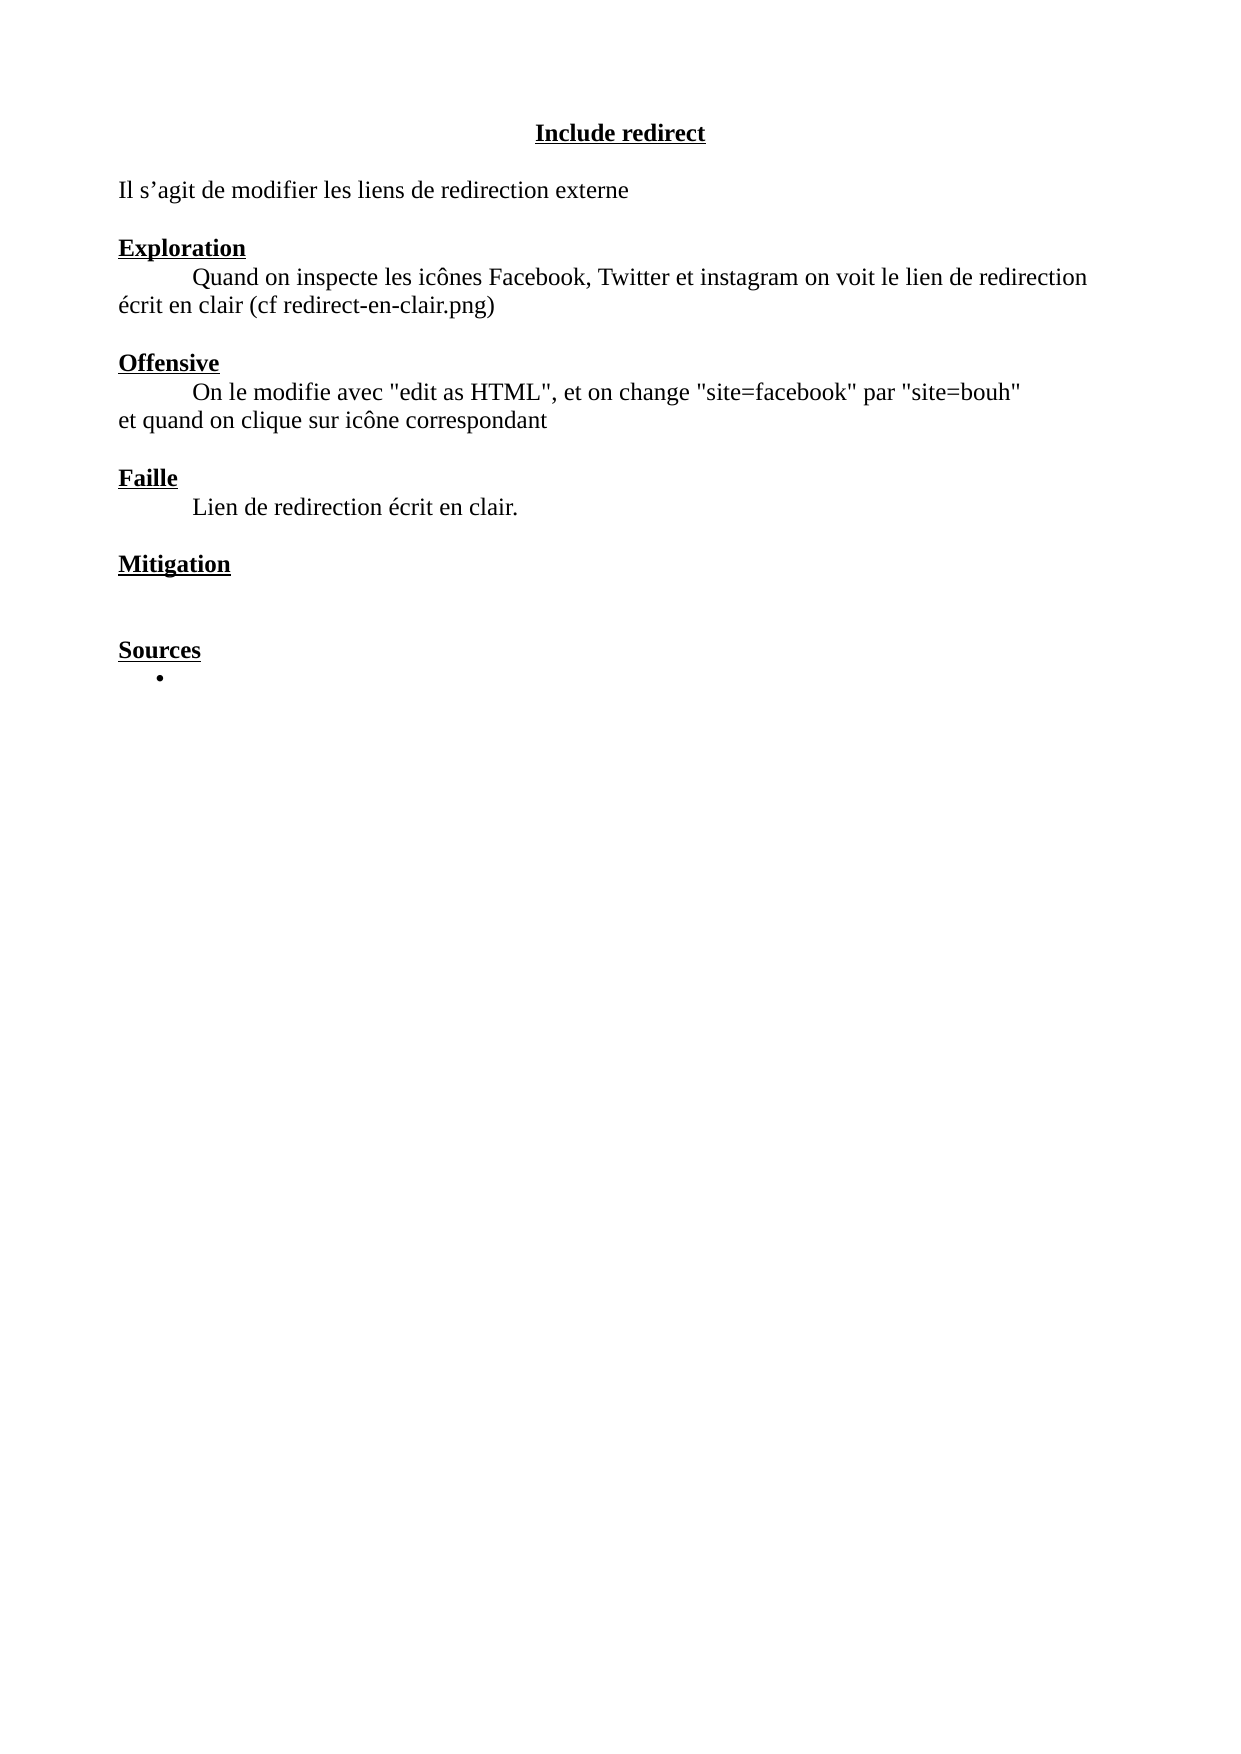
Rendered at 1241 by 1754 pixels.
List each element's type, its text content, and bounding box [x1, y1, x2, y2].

text Quand on inspecte les icônes Facebook, Twitter et instagram on voit le lien de redirection écrit en clair (cf redirect-en-clair.png) [118, 262, 1122, 319]
text Lien de redirection écrit en clair. [118, 492, 1122, 521]
text Offensive [118, 348, 1122, 377]
text Mitigation [118, 549, 1122, 578]
text Il s’agit de modifier les liens de redirection externe [118, 176, 1122, 204]
text On le modifie avec "edit as HTML", et on change "site=facebook" par "site=bouh" et quand on clique sur icône correspondant [118, 377, 1122, 434]
text Exploration [118, 233, 1122, 262]
text Faille [118, 463, 1122, 492]
text Sources [118, 636, 1122, 664]
text Include redirect [118, 118, 1122, 147]
